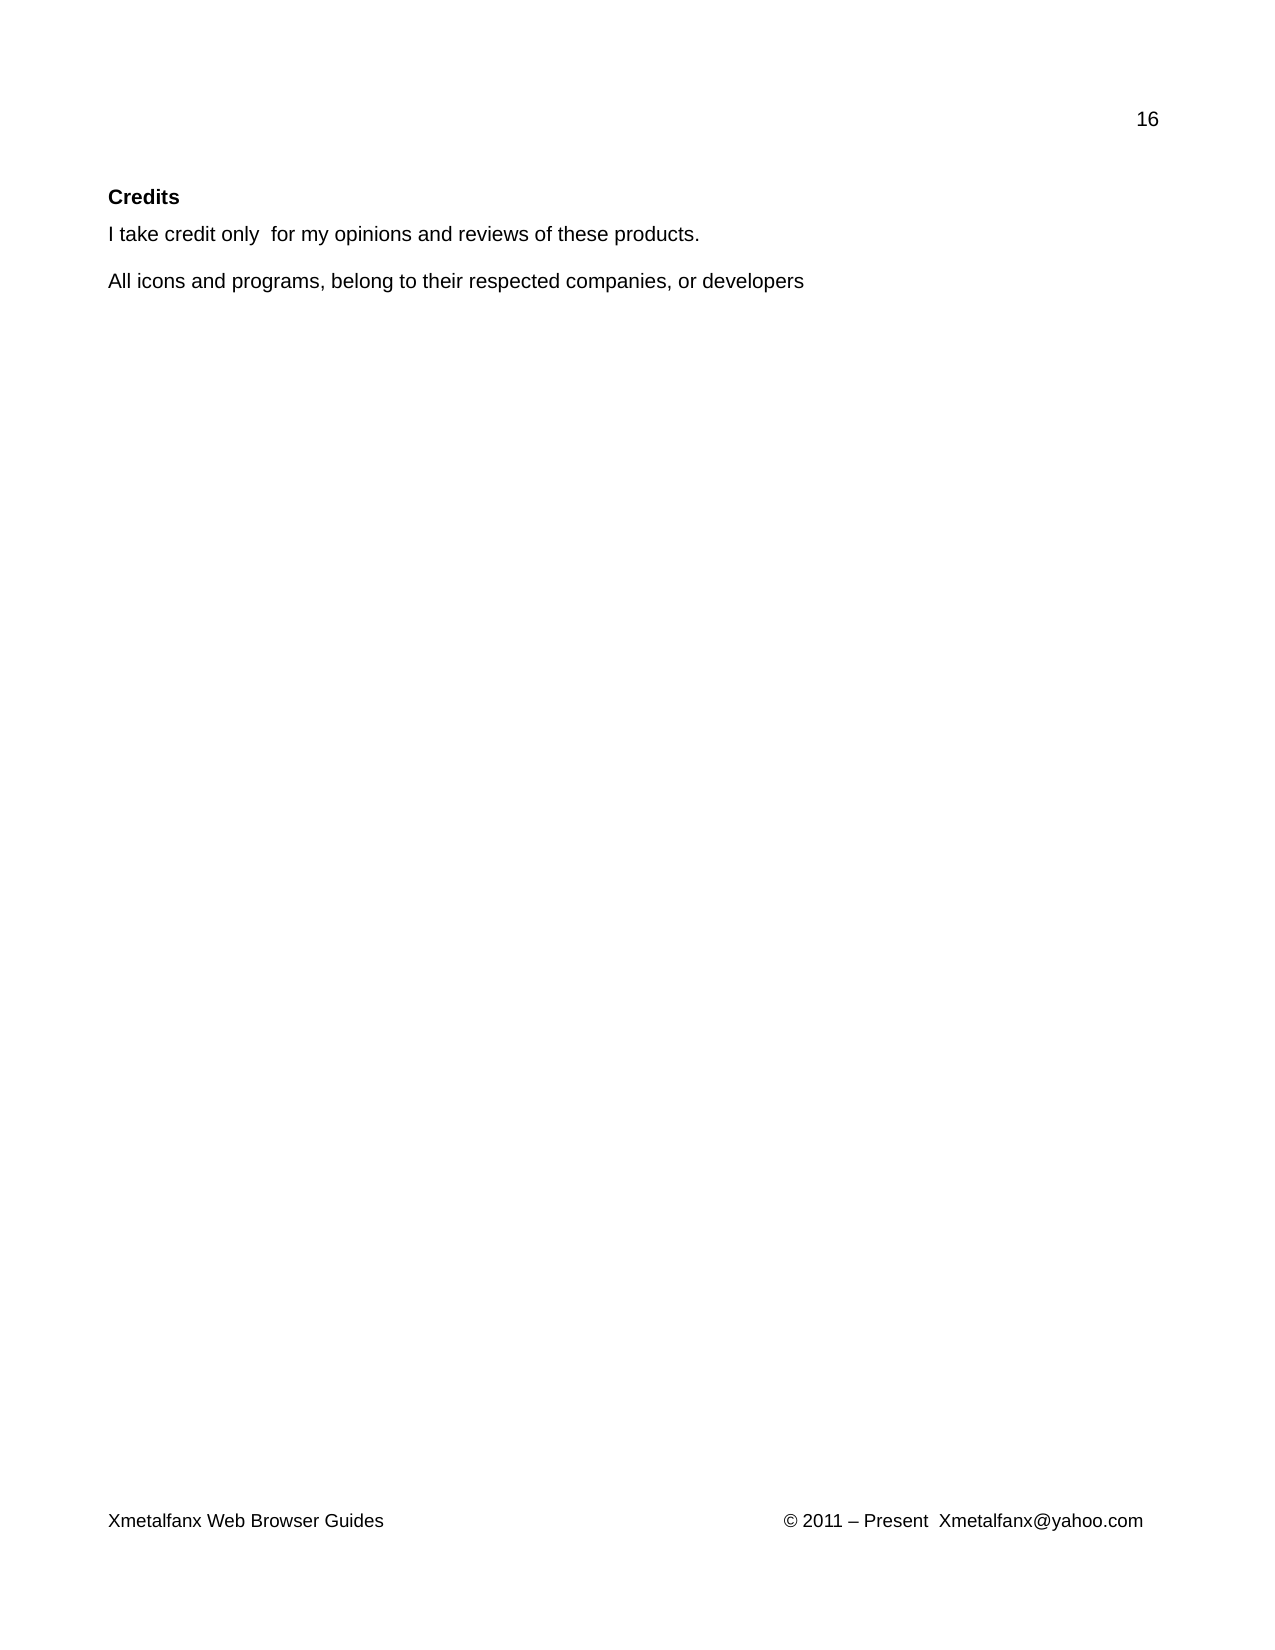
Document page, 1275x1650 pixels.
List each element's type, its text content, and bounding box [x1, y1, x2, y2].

text All icons and programs, belong to their respected companies, or developers [108, 269, 1159, 293]
text I take credit only for my opinions and reviews of these products. [108, 221, 1159, 245]
subtitle Credits [108, 185, 1159, 209]
